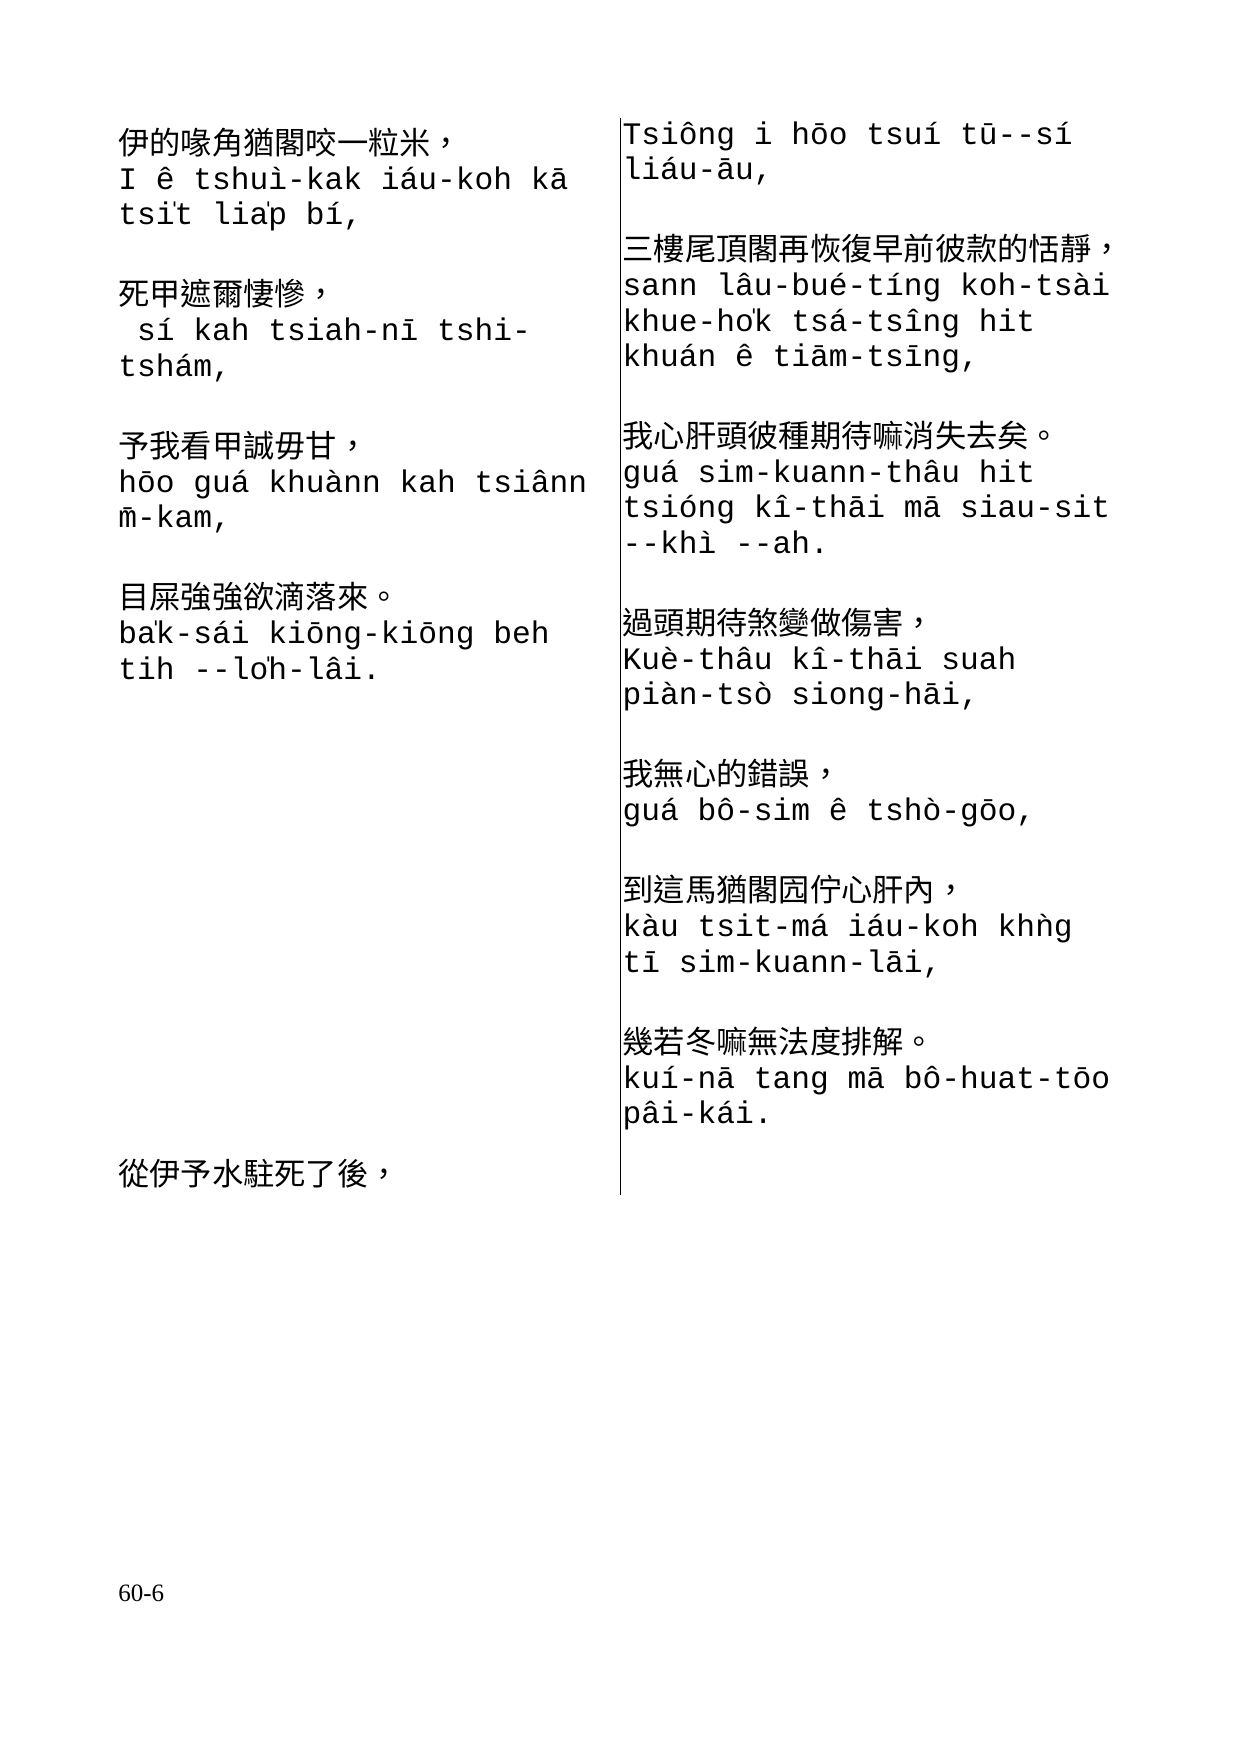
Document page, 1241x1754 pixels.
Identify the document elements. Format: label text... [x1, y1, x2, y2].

text ba̍k-sái kiōng-kiōng beh tih --lo̍h-lâi. [118, 618, 618, 688]
text I ê tshuì-kak iáu-koh kā tsi̍t lia̍p bí, [118, 163, 618, 234]
text 幾若冬嘛無法度排解。 [622, 1017, 1122, 1062]
text 我心肝頭彼種期待嘛消失去矣。 [622, 411, 1122, 456]
text Tsiông i hōo tsuí tū--sí liáu-āu, [622, 118, 1122, 189]
text 目屎強強欲滴落來。 [118, 572, 618, 618]
text Kuè-thâu kî-thāi suah piàn-tsò siong-hāi, [622, 643, 1122, 714]
text 予我看甲誠毋甘， [118, 421, 618, 466]
text 伊的喙角猶閣咬一粒米， [118, 118, 618, 163]
text sí kah tsiah-nī tshi-tshám, [118, 315, 618, 386]
text 三樓尾頂閣再恢復早前彼款的恬靜， [622, 224, 1122, 269]
text 從伊予水駐死了後， [118, 1149, 618, 1194]
text sann lâu-bué-tíng koh-tsài khue-ho̍k tsá-tsîng hit khuán ê tiām-tsīng, [622, 269, 1122, 376]
text hōo guá khuànn kah tsiânn m̄-kam, [118, 466, 618, 537]
text guá bô-sim ê tshò-gōo, [622, 795, 1122, 830]
text kuí-nā tang mā bô-huat-tōo pâi-kái. [622, 1062, 1122, 1133]
text 我無心的錯誤， [622, 749, 1122, 795]
text kàu tsit-má iáu-koh khǹg tī sim-kuann-lāi, [622, 911, 1122, 982]
text guá sim-kuann-thâu hit tsióng kî-thāi mā siau-sit --khì --ah. [622, 456, 1122, 563]
text 過頭期待煞變做傷害， [622, 598, 1122, 643]
text 死甲遮爾悽慘， [118, 269, 618, 315]
text 到這馬猶閣囥佇心肝內， [622, 866, 1122, 911]
